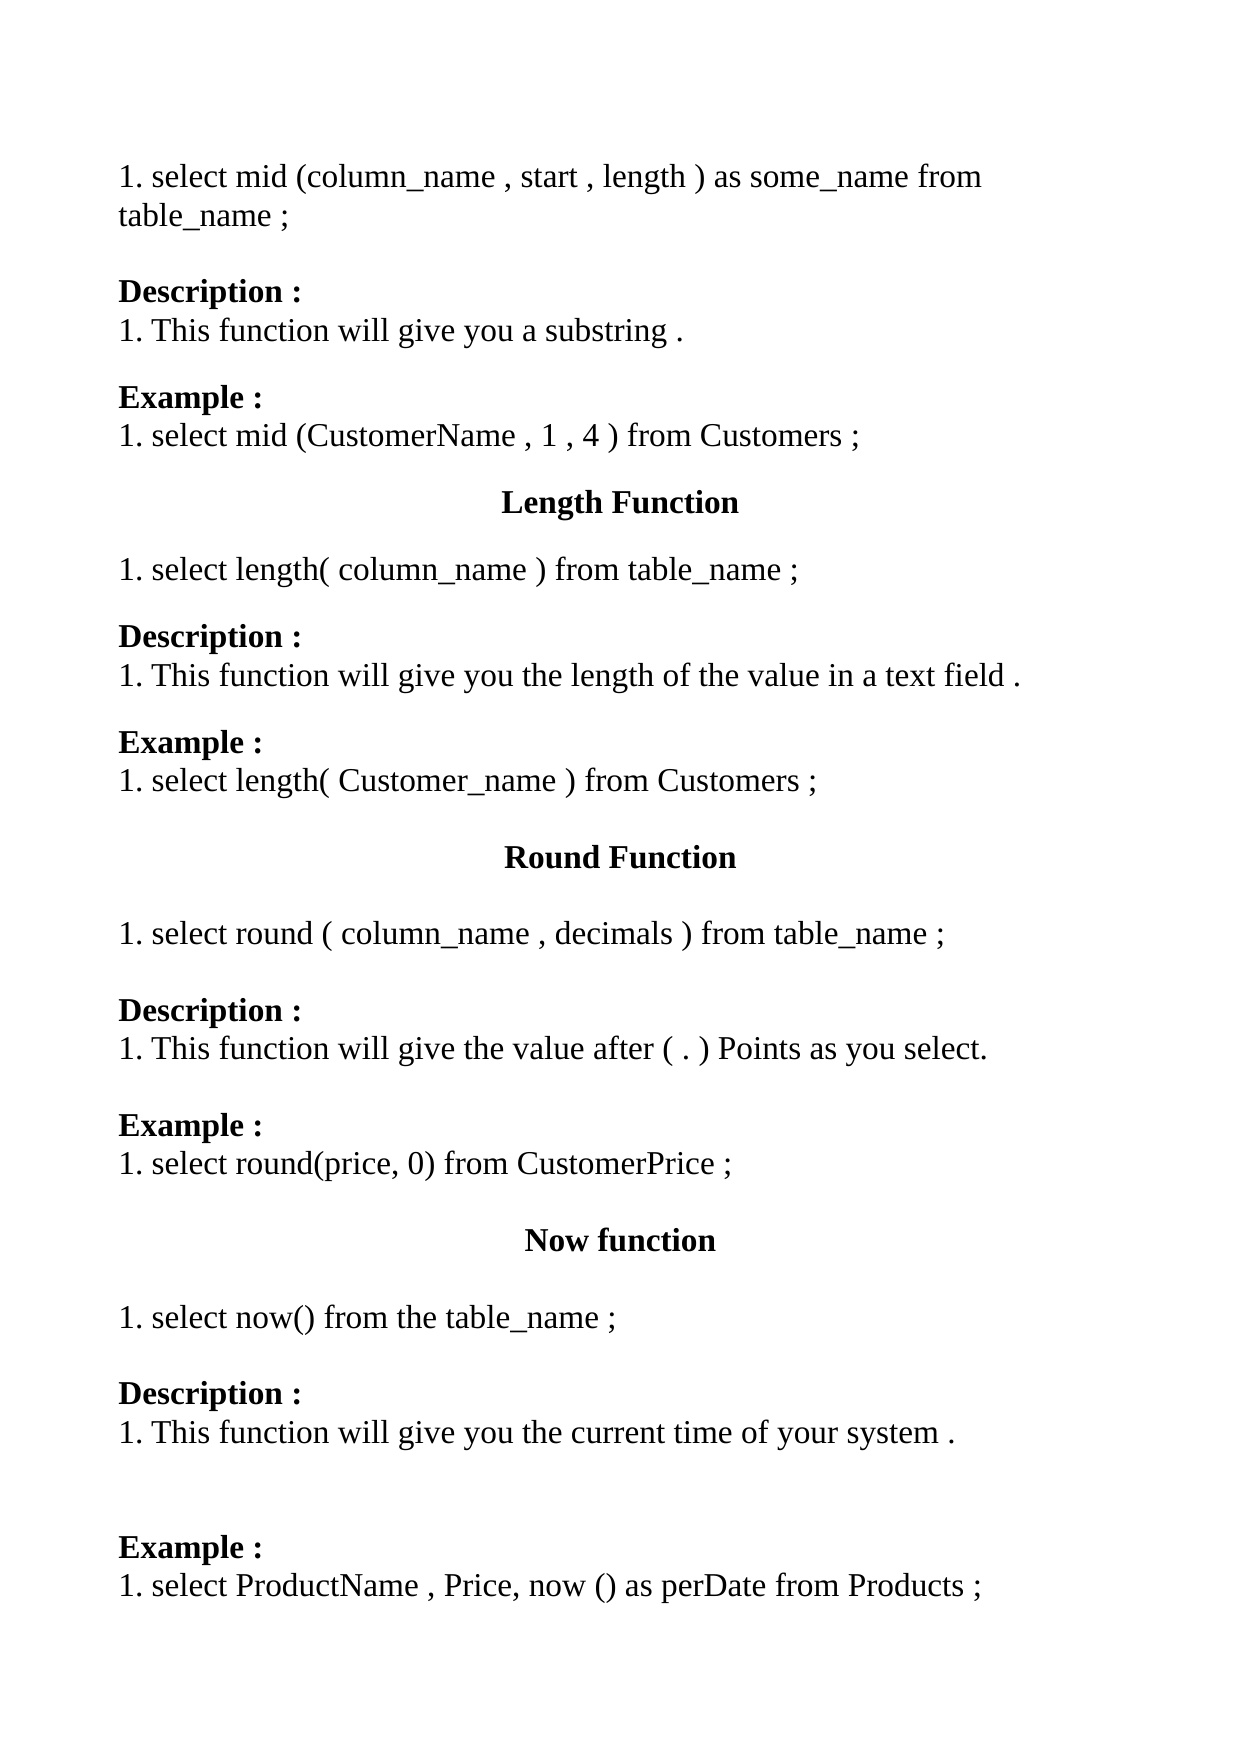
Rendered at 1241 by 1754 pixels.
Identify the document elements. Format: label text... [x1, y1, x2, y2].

text 1. select ProductName , Price, now () as perDate from Products ; [118, 1565, 1122, 1603]
text Description : [118, 1373, 1122, 1412]
text Length Function [118, 482, 1122, 521]
text 1. select round ( column_name , decimals ) from table_name ; [118, 913, 1122, 952]
text 1. This function will give the value after ( . ) Points as you select. [118, 1028, 1122, 1067]
text Example : [118, 722, 1122, 760]
text 1. select now() from the table_name ; [118, 1297, 1122, 1335]
text 1. select mid (CustomerName , 1 , 4 ) from Customers ; [118, 415, 1122, 453]
text Round Function [118, 837, 1122, 875]
text 1. This function will give you the current time of your system . [118, 1412, 1122, 1450]
text Description : [118, 616, 1122, 655]
text Example : [118, 377, 1122, 415]
text Example : [118, 1105, 1122, 1143]
text 1. select length( column_name ) from table_name ; [118, 549, 1122, 588]
text Now function [118, 1220, 1122, 1258]
text 1. This function will give you the length of the value in a text field . [118, 655, 1122, 693]
text Description : [118, 271, 1122, 310]
text 1. select mid (column_name , start , length ) as some_name from table_name ; [118, 156, 1122, 233]
text Description : [118, 990, 1122, 1028]
text 1. select round(price, 0) from CustomerPrice ; [118, 1143, 1122, 1182]
text 1. This function will give you a substring . [118, 310, 1122, 348]
text 1. select length( Customer_name ) from Customers ; [118, 760, 1122, 798]
text Example : [118, 1527, 1122, 1565]
